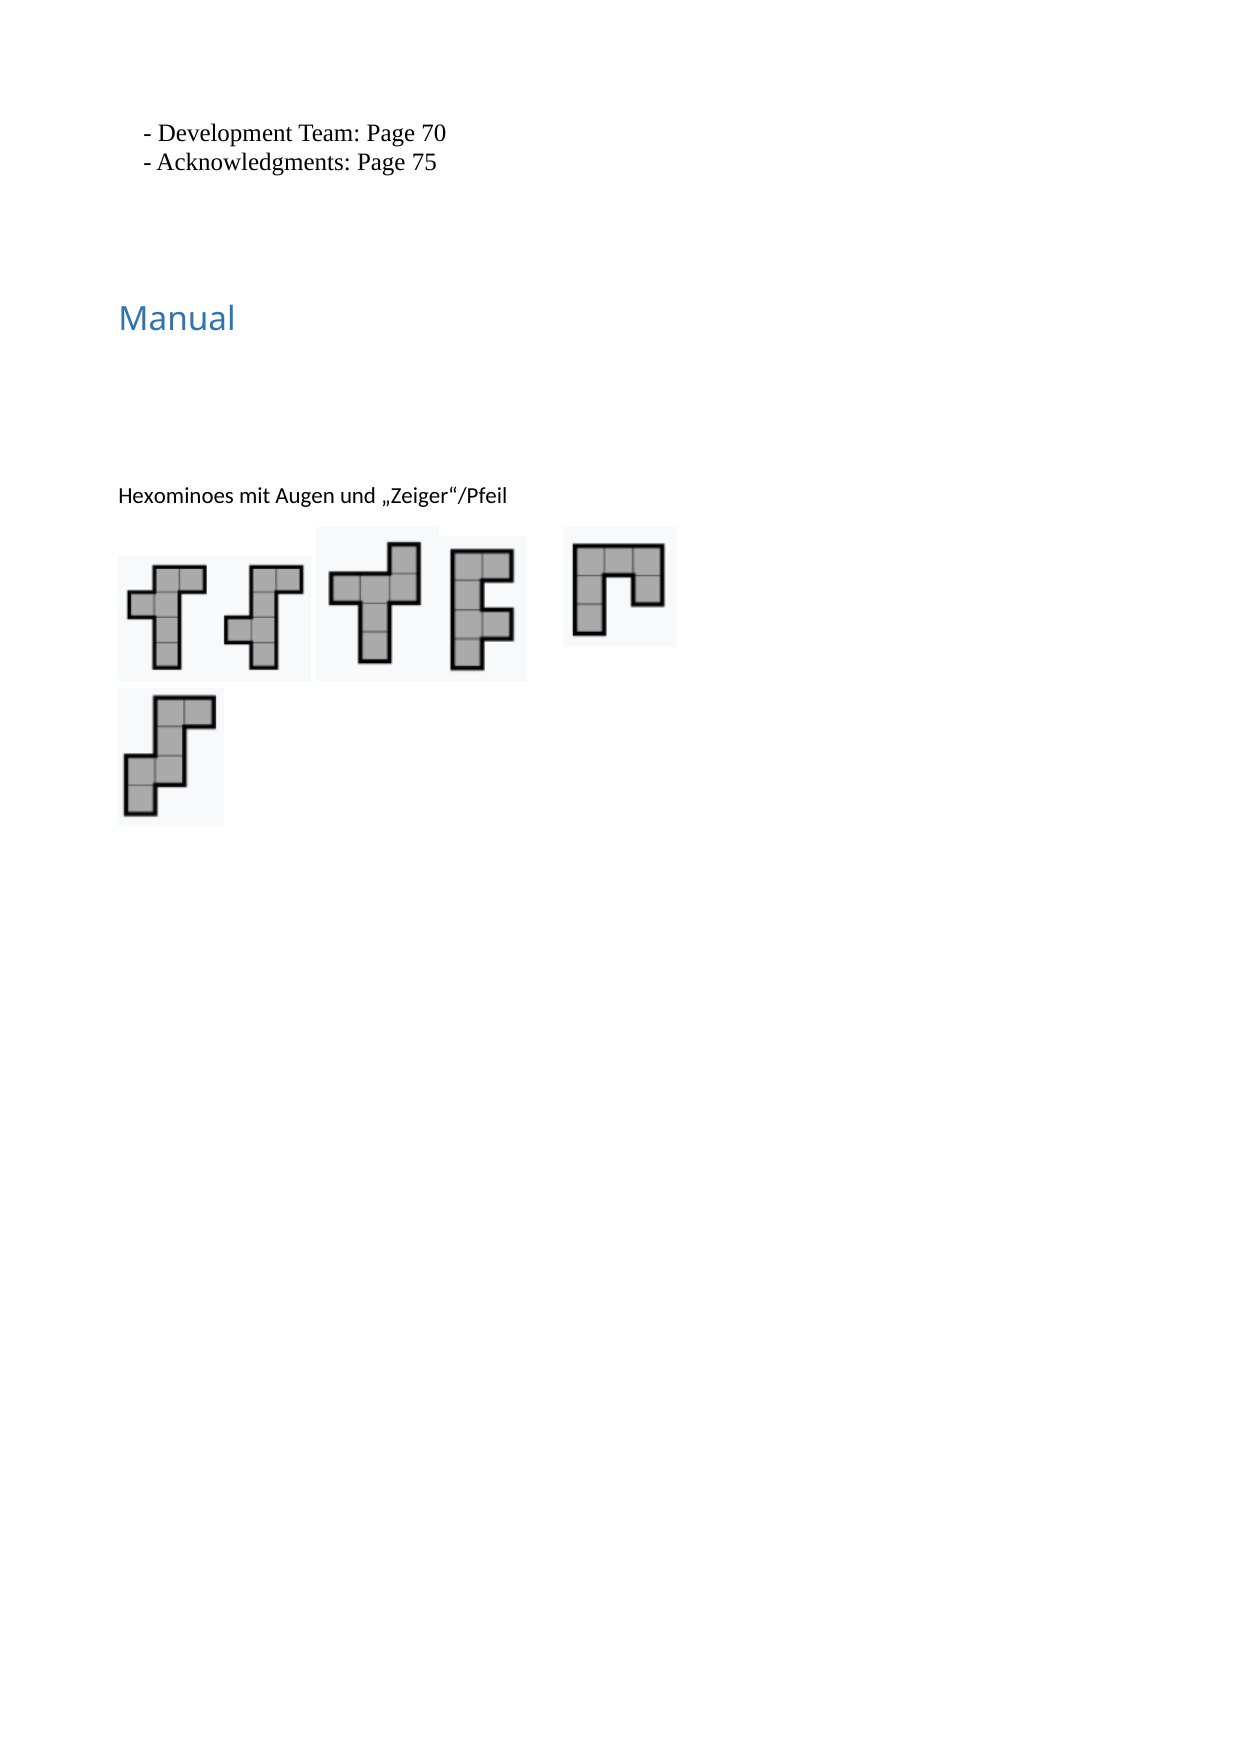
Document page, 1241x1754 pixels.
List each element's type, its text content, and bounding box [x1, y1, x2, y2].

subtitle Manual [118, 295, 1122, 340]
picture [563, 527, 677, 647]
picture [316, 527, 528, 681]
text Hexominoes mit Augen und „Zeiger“/Pfeil [118, 481, 1122, 509]
text - Development Team: Page 70 - Acknowledgments: Page 75 [118, 118, 1122, 204]
picture [118, 688, 225, 826]
picture [118, 556, 312, 681]
